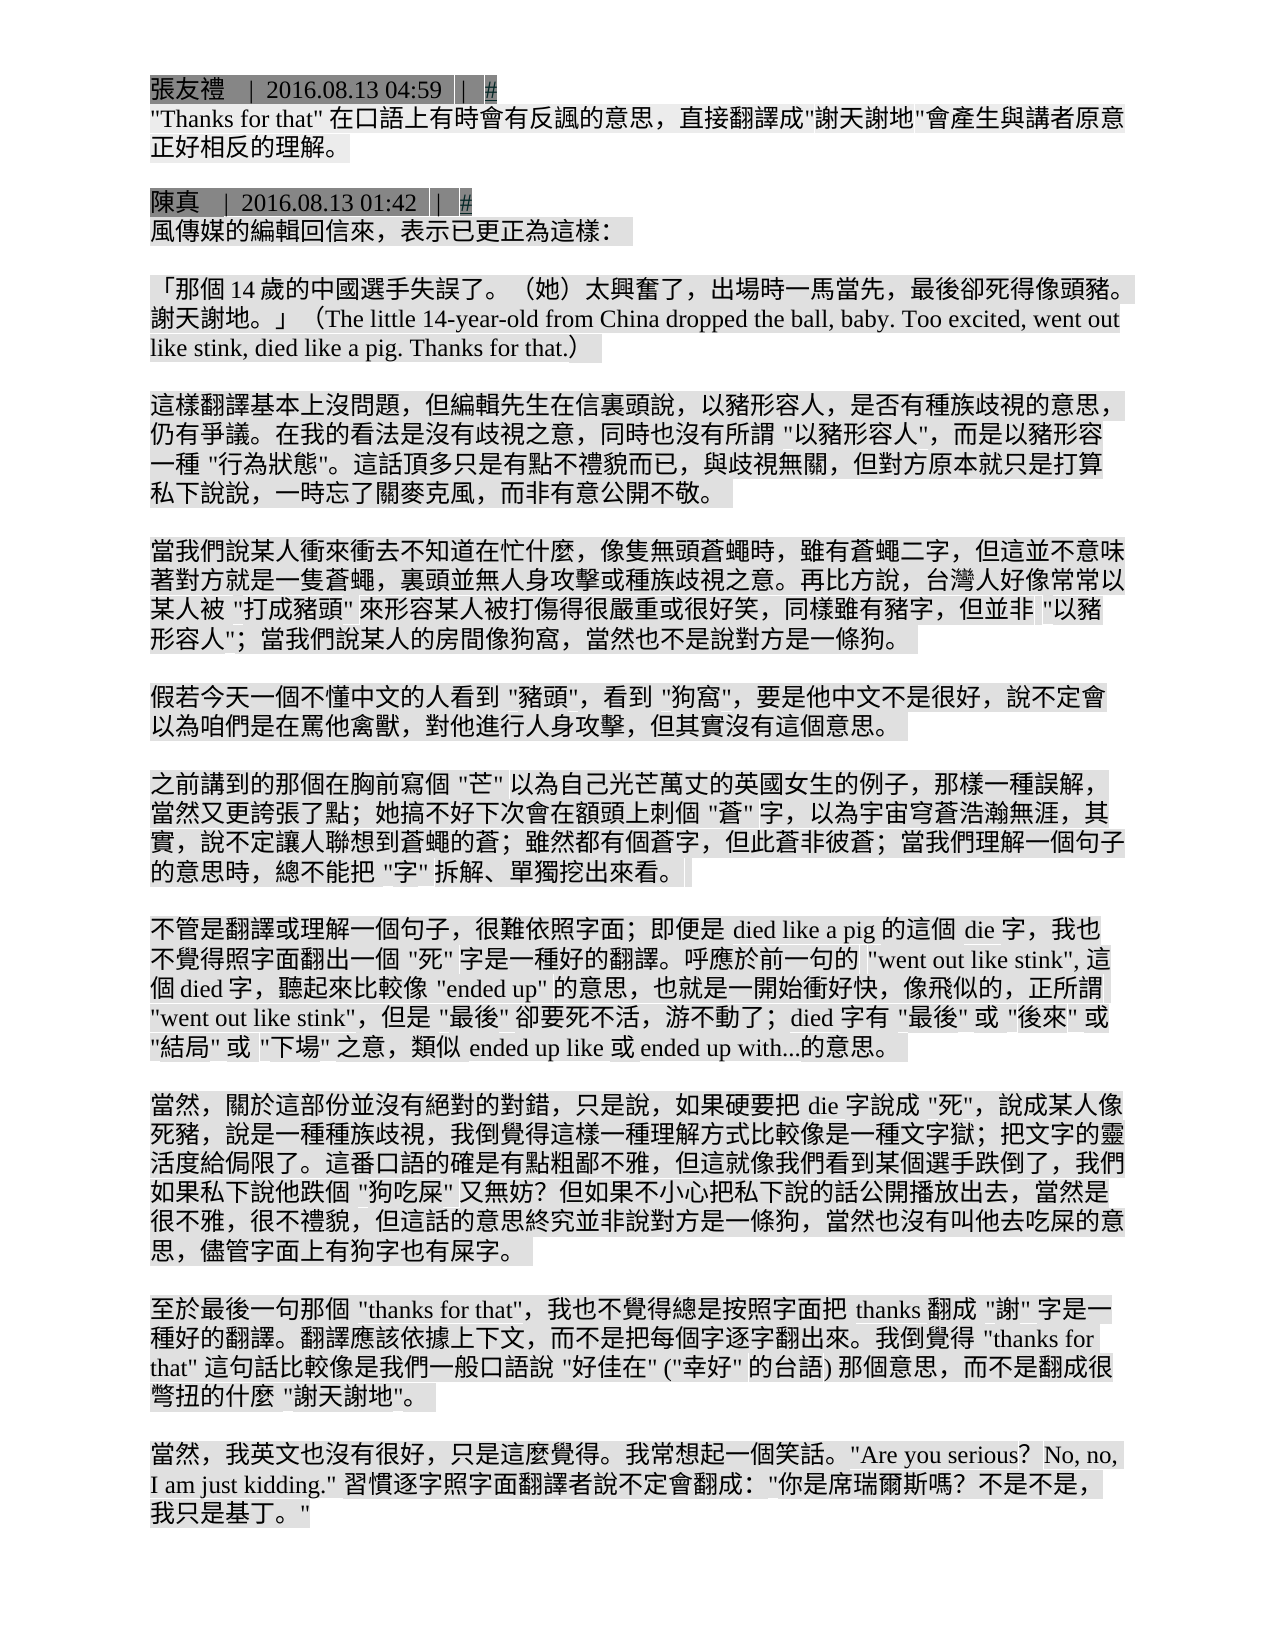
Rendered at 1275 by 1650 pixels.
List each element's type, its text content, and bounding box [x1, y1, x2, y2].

text 風傳媒的編輯回信來，表示已更正為這樣： 「那個14歲的中國選手失誤了。（她）太興奮了，出場時一馬當先，最後卻死得像頭豬。謝天謝地。」（The little 14-year-old from China dropped the ball, baby. Too excited, went out like stink, died like a pig. Thanks for that.） 這樣翻譯基本上沒問題，但編輯先生在信裏頭說，以豬形容人，是否有種族歧視的意思，仍有爭議。在我的看法是沒有歧視之意，同時也沒有所謂 "以豬形容人"，而是以豬形容一種 "行為狀態"。這話頂多只是有點不禮貌而已，與歧視無關，但對方原本就只是打算私下說說，一時忘了關麥克風，而非有意公開不敬。 當我們說某人衝來衝去不知道在忙什麼，像隻無頭蒼蠅時，雖有蒼蠅二字，但這並不意味著對方就是一隻蒼蠅，裏頭並無人身攻擊或種族歧視之意。再比方說，台灣人好像常常以某人被 "打成豬頭" 來形容某人被打傷得很嚴重或很好笑，同樣雖有豬字，但並非 "以豬形容人"；當我們說某人的房間像狗窩，當然也不是說對方是一條狗。 假若今天一個不懂中文的人看到 "豬頭"，看到 "狗窩"，要是他中文不是很好，說不定會以為咱們是在罵他禽獸，對他進行人身攻擊，但其實沒有這個意思。 之前講到的那個在胸前寫個 "芒" 以為自己光芒萬丈的英國女生的例子，那樣一種誤解，當然又更誇張了點；她搞不好下次會在額頭上刺個 "蒼" 字，以為宇宙穹蒼浩瀚無涯，其實，說不定讓人聯想到蒼蠅的蒼；雖然都有個蒼字，但此蒼非彼蒼；當我們理解一個句子的意思時，總不能把 "字" 拆解、單獨挖出來看。 不管是翻譯或理解一個句子，很難依照字面；即便是 died like a pig 的這個 die 字，我也不覺得照字面翻出一個 "死" 字是一種好的翻譯。呼應於前一句的 "went out like stink", 這個died字，聽起來比較像 "ended up" 的意思，也就是一開始衝好快，像飛似的，正所謂 "went out like stink"，但是 "最後" 卻要死不活，游不動了；died 字有 "最後" 或 "後來" 或 "結局" 或 "下場" 之意，類似 ended up like 或ended up with...的意思。 當然，關於這部份並沒有絕對的對錯，只是說，如果硬要把 die 字說成 "死"，說成某人像死豬，說是一種種族歧視，我倒覺得這樣一種理解方式比較像是一種文字獄；把文字的靈活度給侷限了。這番口語的確是有點粗鄙不雅，但這就像我們看到某個選手跌倒了，我們如果私下說他跌個 "狗吃屎" 又無妨？但如果不小心把私下說的話公開播放出去，當然是很不雅，很不禮貌，但這話的意思終究並非說對方是一條狗，當然也沒有叫他去吃屎的意思，儘管字面上有狗字也有屎字。 至於最後一句那個 "thanks for that"，我也不覺得總是按照字面把 thanks 翻成 "謝" 字是一種好的翻譯。翻譯應該依據上下文，而不是把每個字逐字翻出來。我倒覺得 "thanks for that" 這句話比較像是我們一般口語說 "好佳在" ("幸好" 的台語) 那個意思，而不是翻成很彆扭的什麼 "謝天謝地"。 當然，我英文也沒有很好，只是這麼覺得。我常想起一個笑話。"Are you serious？No, no, I am just kidding." 習慣逐字照字面翻譯者說不定會翻成："你是席瑞爾斯嗎？不是不是，我只是基丁。" [150, 217, 1125, 1528]
text 陳真 | 2016.08.13 01:42 | # [150, 188, 1125, 217]
text "Thanks for that" 在口語上有時會有反諷的意思，直接翻譯成"謝天謝地"會產生與講者原意正好相反的理解。 [150, 104, 1125, 163]
text 張友禮 | 2016.08.13 04:59 | # [150, 75, 1125, 104]
